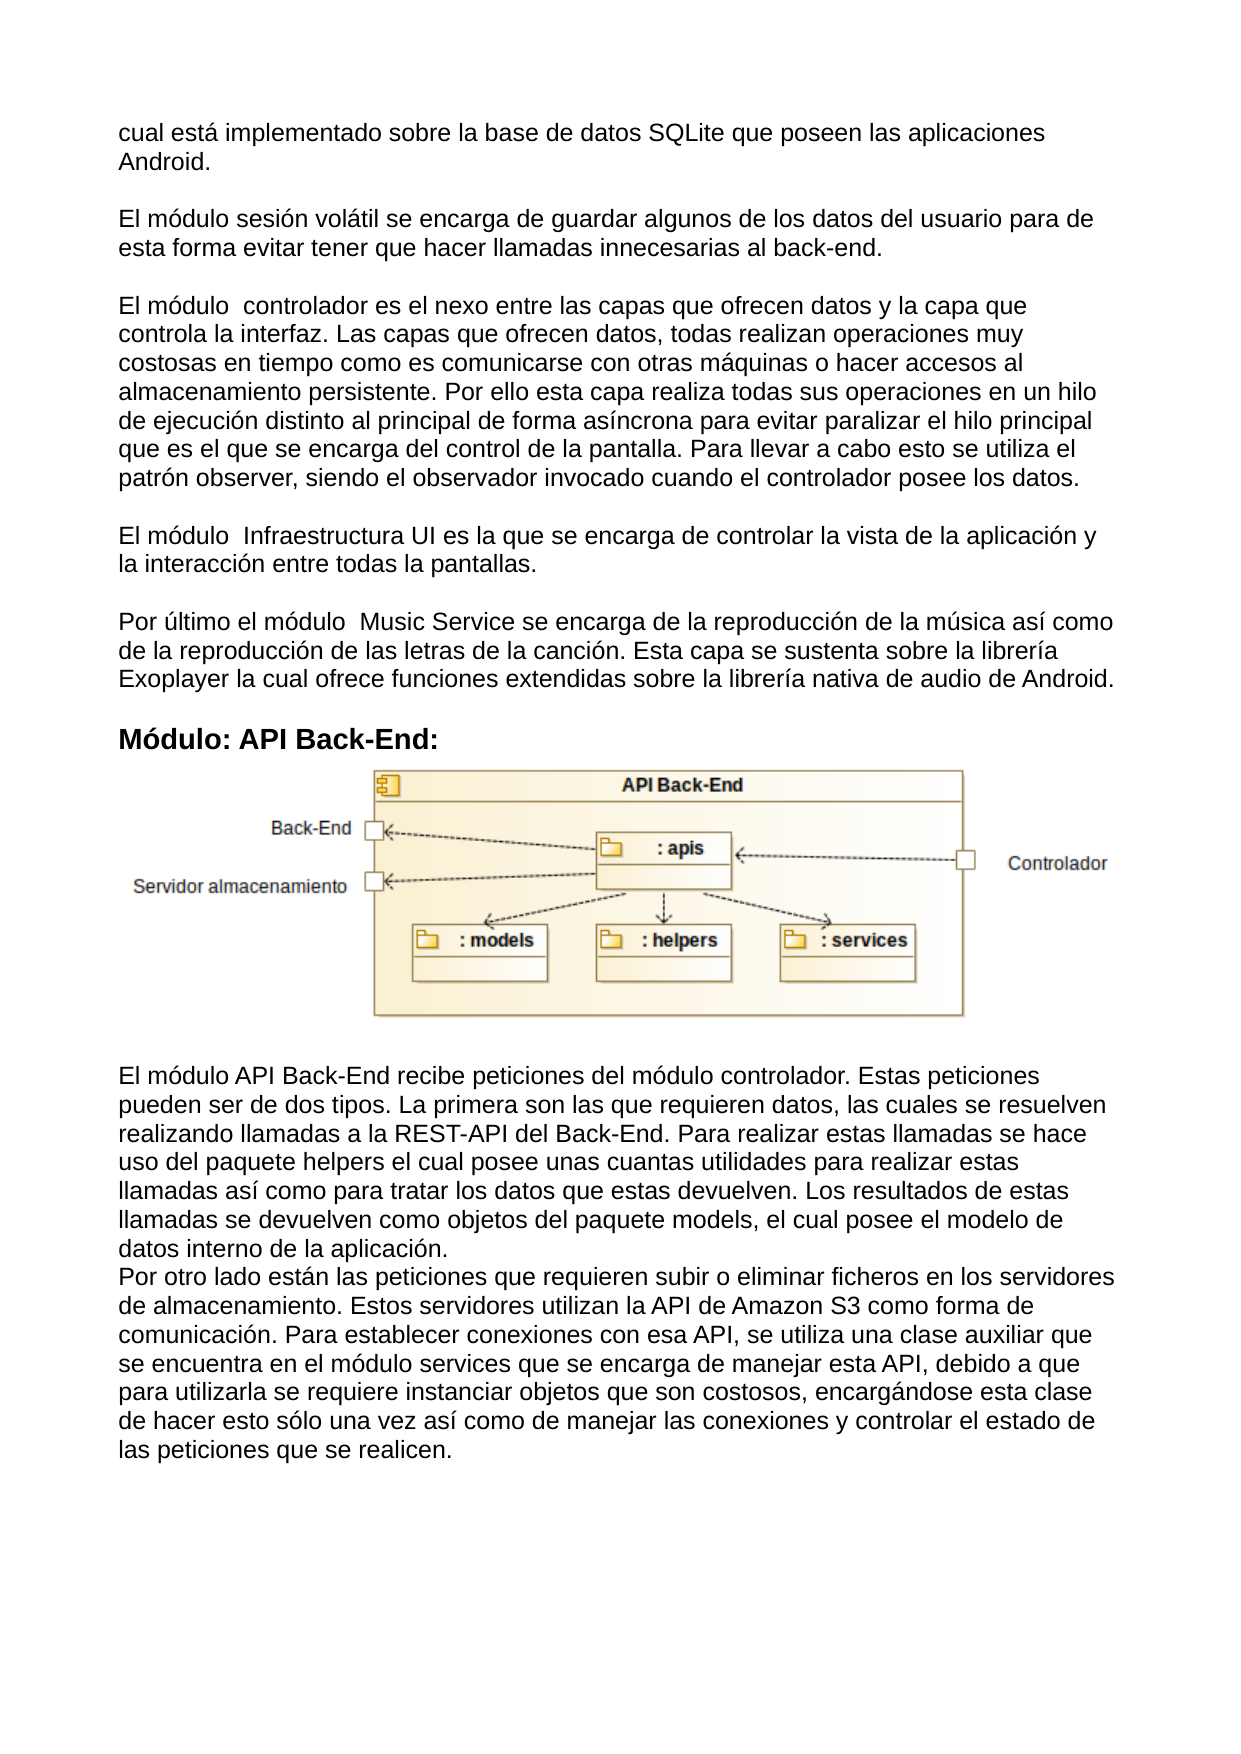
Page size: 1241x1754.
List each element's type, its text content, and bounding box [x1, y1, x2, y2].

text El módulo controlador es el nexo entre las capas que ofrecen datos y la capa que controla la interfaz. Las capas que ofrecen datos, todas realizan operaciones muy costosas en tiempo como es comunicarse con otras máquinas o hacer accesos al almacenamiento persistente. Por ello esta capa realiza todas sus operaciones en un hilo de ejecución distinto al principal de forma asíncrona para evitar paralizar el hilo principal que es el que se encarga del control de la pantalla. Para llevar a cabo esto se utiliza el patrón observer, siendo el observador invocado cuando el controlador posee los datos. [118, 291, 1122, 492]
picture [118, 755, 1123, 1033]
text Por otro lado están las peticiones que requieren subir o eliminar ficheros en los servidores de almacenamiento. Estos servidores utilizan la API de Amazon S3 como forma de comunicación. Para establecer conexiones con esa API, se utiliza una clase auxiliar que se encuentra en el módulo services que se encarga de manejar esta API, debido a que para utilizarla se requiere instanciar objetos que son costosos, encargándose esta clase de hacer esto sólo una vez así como de manejar las conexiones y controlar el estado de las peticiones que se realicen. [118, 1262, 1122, 1464]
text El módulo API Back-End recibe peticiones del módulo controlador. Estas peticiones pueden ser de dos tipos. La primera son las que requieren datos, las cuales se resuelven realizando llamadas a la REST-API del Back-End. Para realizar estas llamadas se hace uso del paquete helpers el cual posee unas cuantas utilidades para realizar estas llamadas así como para tratar los datos que estas devuelven. Los resultados de estas llamadas se devuelven como objetos del paquete models, el cual posee el modelo de datos interno de la aplicación. [118, 1061, 1122, 1262]
text cual está implementado sobre la base de datos SQLite que poseen las aplicaciones Android. [118, 118, 1122, 176]
text Por último el módulo Music Service se encarga de la reproducción de la música así como de la reproducción de las letras de la canción. Esta capa se sustenta sobre la librería Exoplayer la cual ofrece funciones extendidas sobre la librería nativa de audio de Android. [118, 607, 1122, 693]
text El módulo Infraestructura UI es la que se encarga de controlar la vista de la aplicación y la interacción entre todas la pantallas. [118, 521, 1122, 578]
text Módulo: API Back-End: [118, 722, 1122, 755]
text El módulo sesión volátil se encarga de guardar algunos de los datos del usuario para de esta forma evitar tener que hacer llamadas innecesarias al back-end. [118, 204, 1122, 262]
